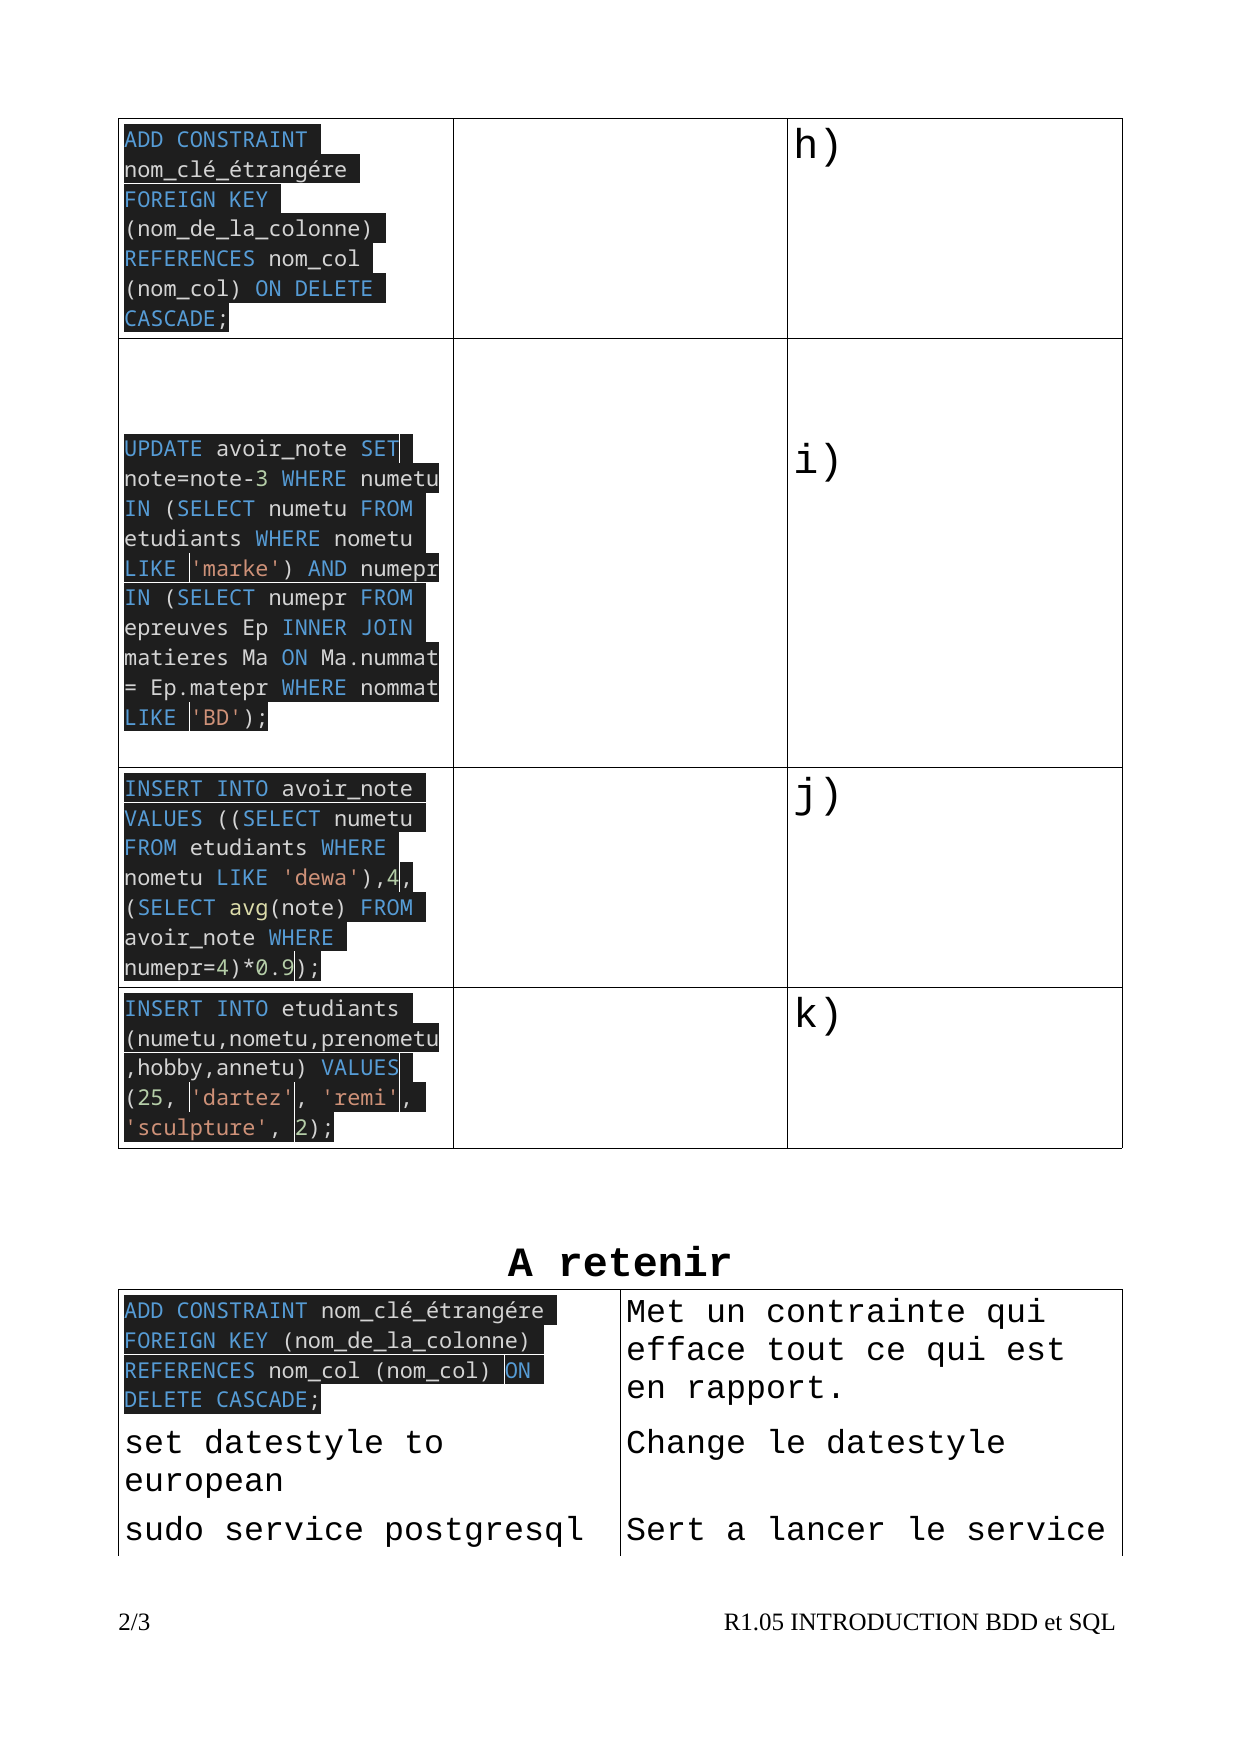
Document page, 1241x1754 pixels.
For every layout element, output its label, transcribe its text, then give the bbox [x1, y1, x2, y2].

table_cell Sert a lancer le service [621, 1507, 1122, 1556]
table_cell sudo service postgresql [119, 1507, 620, 1556]
table_cell [454, 119, 787, 338]
table_cell k) [788, 988, 1122, 1147]
table_cell UPDATE avoir_note SET note=note-3 WHERE numetu IN (SELECT numetu FROM etudiants WHERE nometu LIKE 'marke') AND numepr IN (SELECT numepr FROM epreuves Ep INNER JOIN matieres Ma ON Ma.nummat = Ep.matepr WHERE nommat LIKE 'BD'); [119, 339, 453, 767]
table_cell set datestyle to european [119, 1420, 620, 1507]
text A retenir [118, 1242, 1122, 1289]
table_cell j) [788, 768, 1122, 987]
table_cell [454, 988, 787, 1147]
table_cell [454, 339, 787, 767]
table_cell INSERT INTO etudiants (numetu,nometu,prenometu,hobby,annetu) VALUES (25, 'dartez', 'remi', 'sculpture', 2); [119, 988, 453, 1147]
table_cell h) [788, 119, 1122, 338]
table_cell ADD CONSTRAINT nom_clé_étrangére FOREIGN KEY (nom_de_la_colonne) REFERENCES nom_col (nom_col) ON DELETE CASCADE; [119, 119, 453, 338]
table_cell [454, 768, 787, 987]
table_header Met un contrainte qui efface tout ce qui est en rapport. [621, 1290, 1122, 1420]
table_cell INSERT INTO avoir_note VALUES ((SELECT numetu FROM etudiants WHERE nometu LIKE 'dewa'),4,(SELECT avg(note) FROM avoir_note WHERE numepr=4)*0.9); [119, 768, 453, 987]
table_cell i) [788, 339, 1122, 767]
table_cell Change le datestyle [621, 1420, 1122, 1507]
table_header ADD CONSTRAINT nom_clé_étrangére FOREIGN KEY (nom_de_la_colonne) REFERENCES nom_col (nom_col) ON DELETE CASCADE; [119, 1290, 620, 1420]
